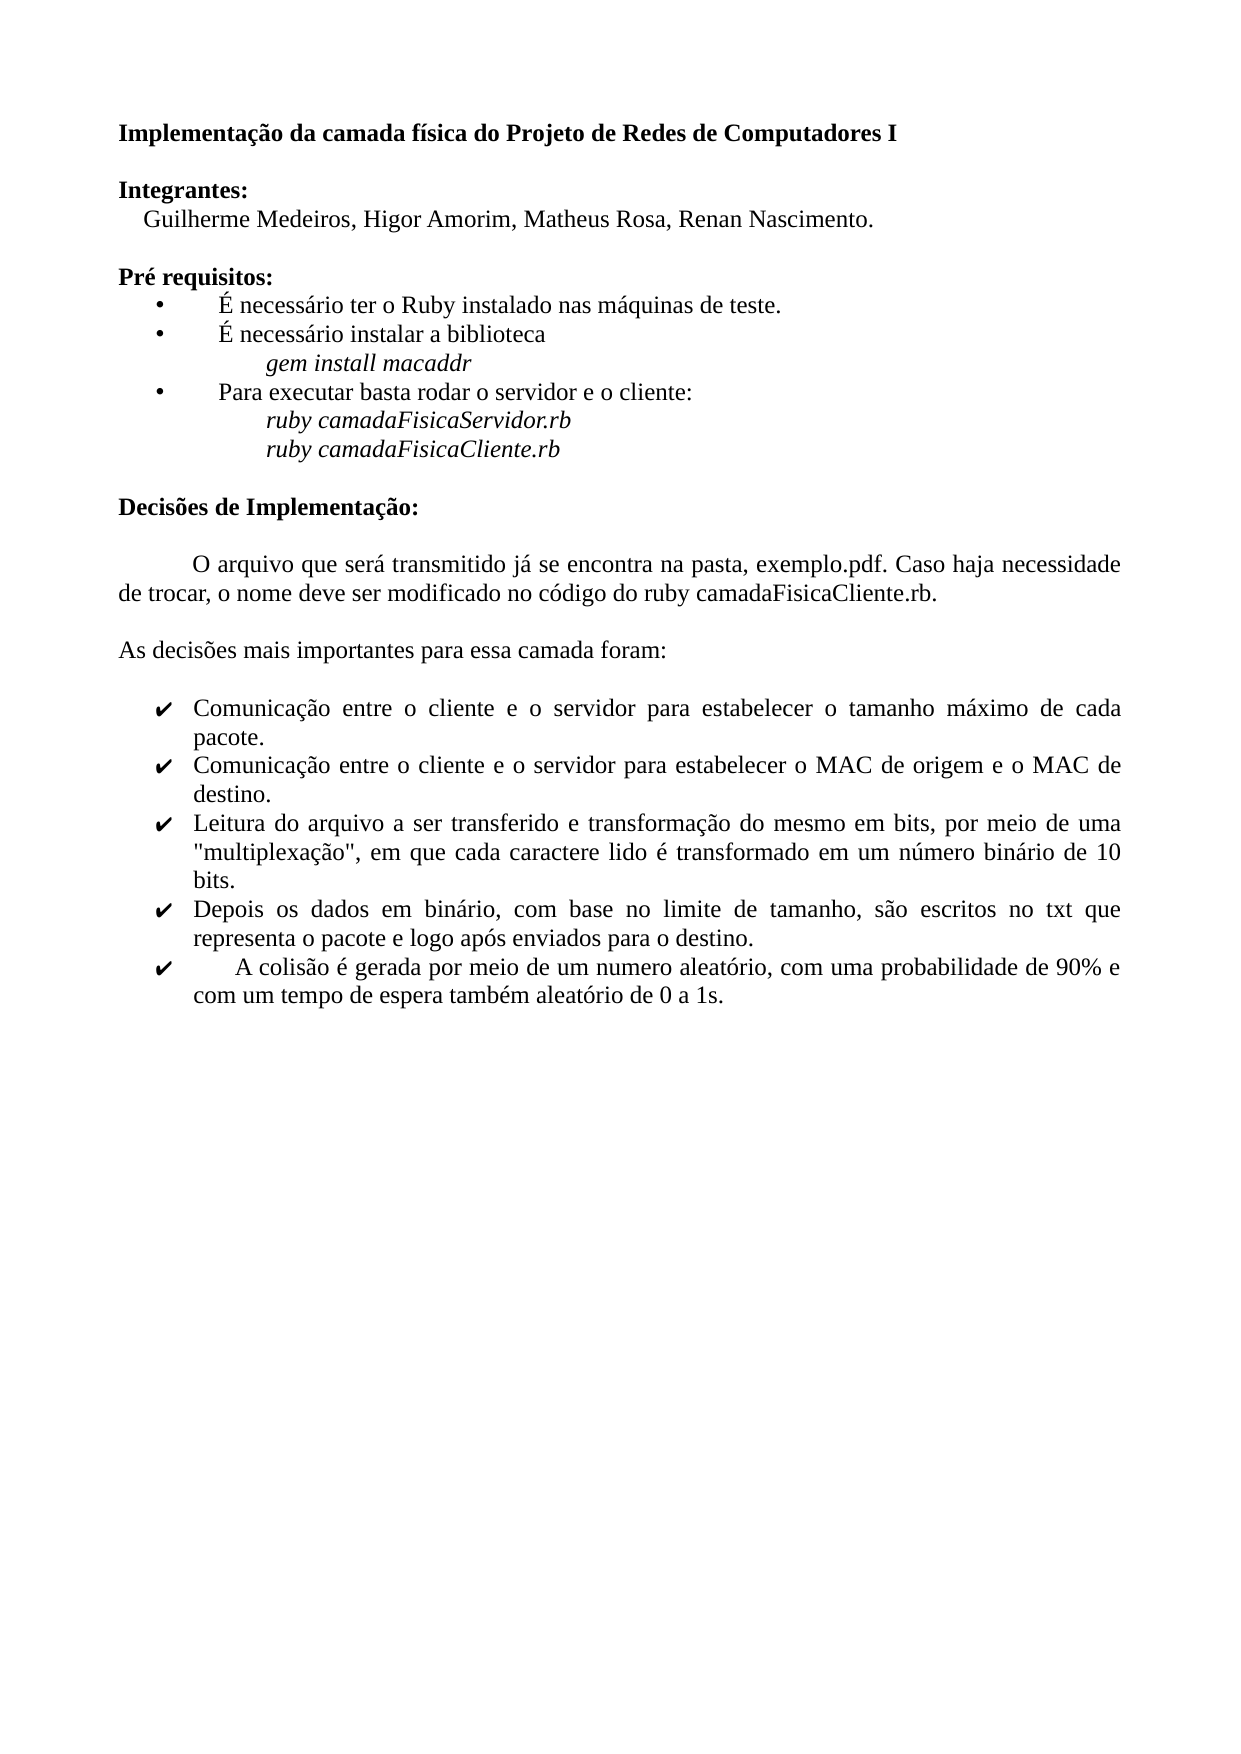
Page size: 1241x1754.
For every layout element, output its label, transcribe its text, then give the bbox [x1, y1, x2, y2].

list É necessário ter o Ruby instalado nas máquinas de teste. [156, 291, 1122, 319]
list Comunicação entre o cliente e o servidor para estabelecer o MAC de origem e o MAC de destino. [156, 751, 1122, 808]
list Comunicação entre o cliente e o servidor para estabelecer o tamanho máximo de cada pacote. [156, 693, 1122, 751]
text Implementação da camada física do Projeto de Redes de Computadores I [118, 118, 1122, 147]
text gem install macaddr [118, 348, 1122, 377]
list Leitura do arquivo a ser transferido e transformação do mesmo em bits, por meio de uma "multiplexação", em que cada caractere lido é transformado em um número binário de 10 bits. [156, 808, 1122, 894]
text O arquivo que será transmitido já se encontra na pasta, exemplo.pdf. Caso haja necessidade de trocar, o nome deve ser modificado no código do ruby camadaFisicaCliente.rb. [118, 549, 1122, 607]
text Integrantes: [118, 176, 1122, 204]
text ruby camadaFisicaCliente.rb [118, 434, 1122, 463]
text ruby camadaFisicaServidor.rb [118, 406, 1122, 434]
text Guilherme Medeiros, Higor Amorim, Matheus Rosa, Renan Nascimento. [118, 204, 1122, 233]
list Para executar basta rodar o servidor e o cliente: [156, 377, 1122, 406]
text As decisões mais importantes para essa camada foram: [118, 636, 1122, 664]
text Decisões de Implementação: [118, 492, 1122, 521]
list É necessário instalar a biblioteca [156, 319, 1122, 348]
list Depois os dados em binário, com base no limite de tamanho, são escritos no txt que representa o pacote e logo após enviados para o destino. [156, 894, 1122, 952]
text Pré requisitos: [118, 262, 1122, 291]
list A colisão é gerada por meio de um numero aleatório, com uma probabilidade de 90% e com um tempo de espera também aleatório de 0 a 1s. [156, 952, 1122, 1009]
